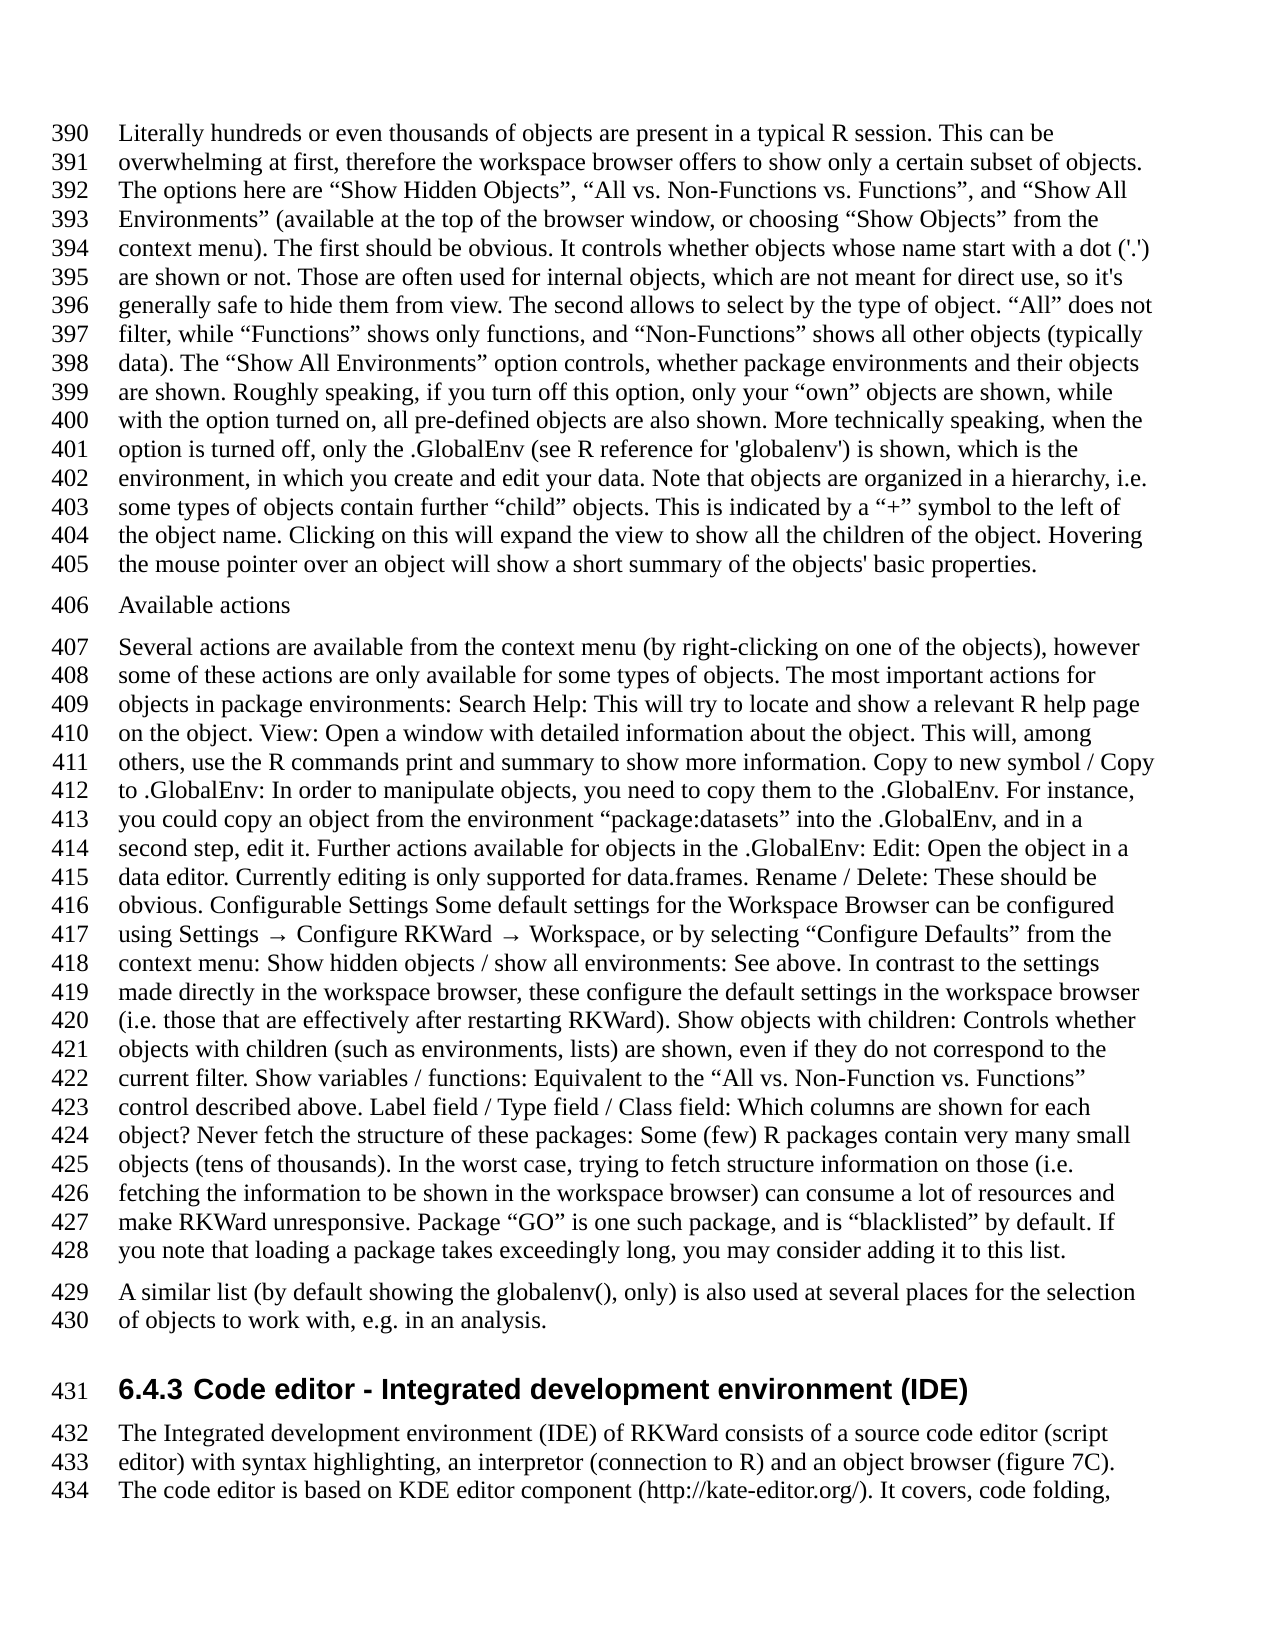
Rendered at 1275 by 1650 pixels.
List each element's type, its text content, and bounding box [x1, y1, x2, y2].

text Several actions are available from the context menu (by right-clicking on one of the objects), however some of these actions are only available for some types of objects. The most important actions for objects in package environments: Search Help: This will try to locate and show a relevant R help page on the object. View: Open a window with detailed information about the object. This will, among others, use the R commands print and summary to show more information. Copy to new symbol / Copy to .GlobalEnv: In order to manipulate objects, you need to copy them to the .GlobalEnv. For instance, you could copy an object from the environment “package:datasets” into the .GlobalEnv, and in a second step, edit it. Further actions available for objects in the .GlobalEnv: Edit: Open the object in a data editor. Currently editing is only supported for data.frames. Rename / Delete: These should be obvious. Configurable Settings Some default settings for the Workspace Browser can be configured using Settings → Configure RKWard → Workspace, or by selecting “Configure Defaults” from the context menu: Show hidden objects / show all environments: See above. In contrast to the settings made directly in the workspace browser, these configure the default settings in the workspace browser (i.e. those that are effectively after restarting RKWard). Show objects with children: Controls whether objects with children (such as environments, lists) are shown, even if they do not correspond to the current filter. Show variables / functions: Equivalent to the “All vs. Non-Function vs. Functions” control described above. Label field / Type field / Class field: Which columns are shown for each object? Never fetch the structure of these packages: Some (few) R packages contain very many small objects (tens of thousands). In the worst case, trying to fetch structure information on those (i.e. fetching the information to be shown in the workspace browser) can consume a lot of resources and make RKWard unresponsive. Package “GO” is one such package, and is “blacklisted” by default. If you note that loading a package takes exceedingly long, you may consider adding it to this list. [118, 632, 1157, 1264]
text A similar list (by default showing the globalenv(), only) is also used at several places for the selection of objects to work with, e.g. in an analysis. [118, 1277, 1157, 1334]
text Literally hundreds or even thousands of objects are present in a typical R session. This can be overwhelming at first, therefore the workspace browser offers to show only a certain subset of objects. The options here are “Show Hidden Objects”, “All vs. Non-Functions vs. Functions”, and “Show All Environments” (available at the top of the browser window, or choosing “Show Objects” from the context menu). The first should be obvious. It controls whether objects whose name start with a dot ('.') are shown or not. Those are often used for internal objects, which are not meant for direct use, so it's generally safe to hide them from view. The second allows to select by the type of object. “All” does not filter, while “Functions” shows only functions, and “Non-Functions” shows all other objects (typically data). The “Show All Environments” option controls, whether package environments and their objects are shown. Roughly speaking, if you turn off this option, only your “own” objects are shown, while with the option turned on, all pre-defined objects are also shown. More technically speaking, when the option is turned off, only the .GlobalEnv (see R reference for 'globalenv') is shown, which is the environment, in which you create and edit your data. Note that objects are organized in a hierarchy, i.e. some types of objects contain further “child” objects. This is indicated by a “+” symbol to the left of the object name. Clicking on this will expand the view to show all the children of the object. Hovering the mouse pointer over an object will show a short summary of the objects' basic properties. [118, 118, 1157, 578]
text The Integrated development environment (IDE) of RKWard consists of a source code editor (script editor) with syntax highlighting, an interpretor (connection to R) and an object browser (figure 7C). The code editor is based on KDE editor component (http://kate-editor.org/). It covers, code folding, [118, 1418, 1157, 1504]
text Available actions [118, 591, 1157, 619]
subtitle Code editor - Integrated development environment (IDE) [118, 1372, 1157, 1405]
